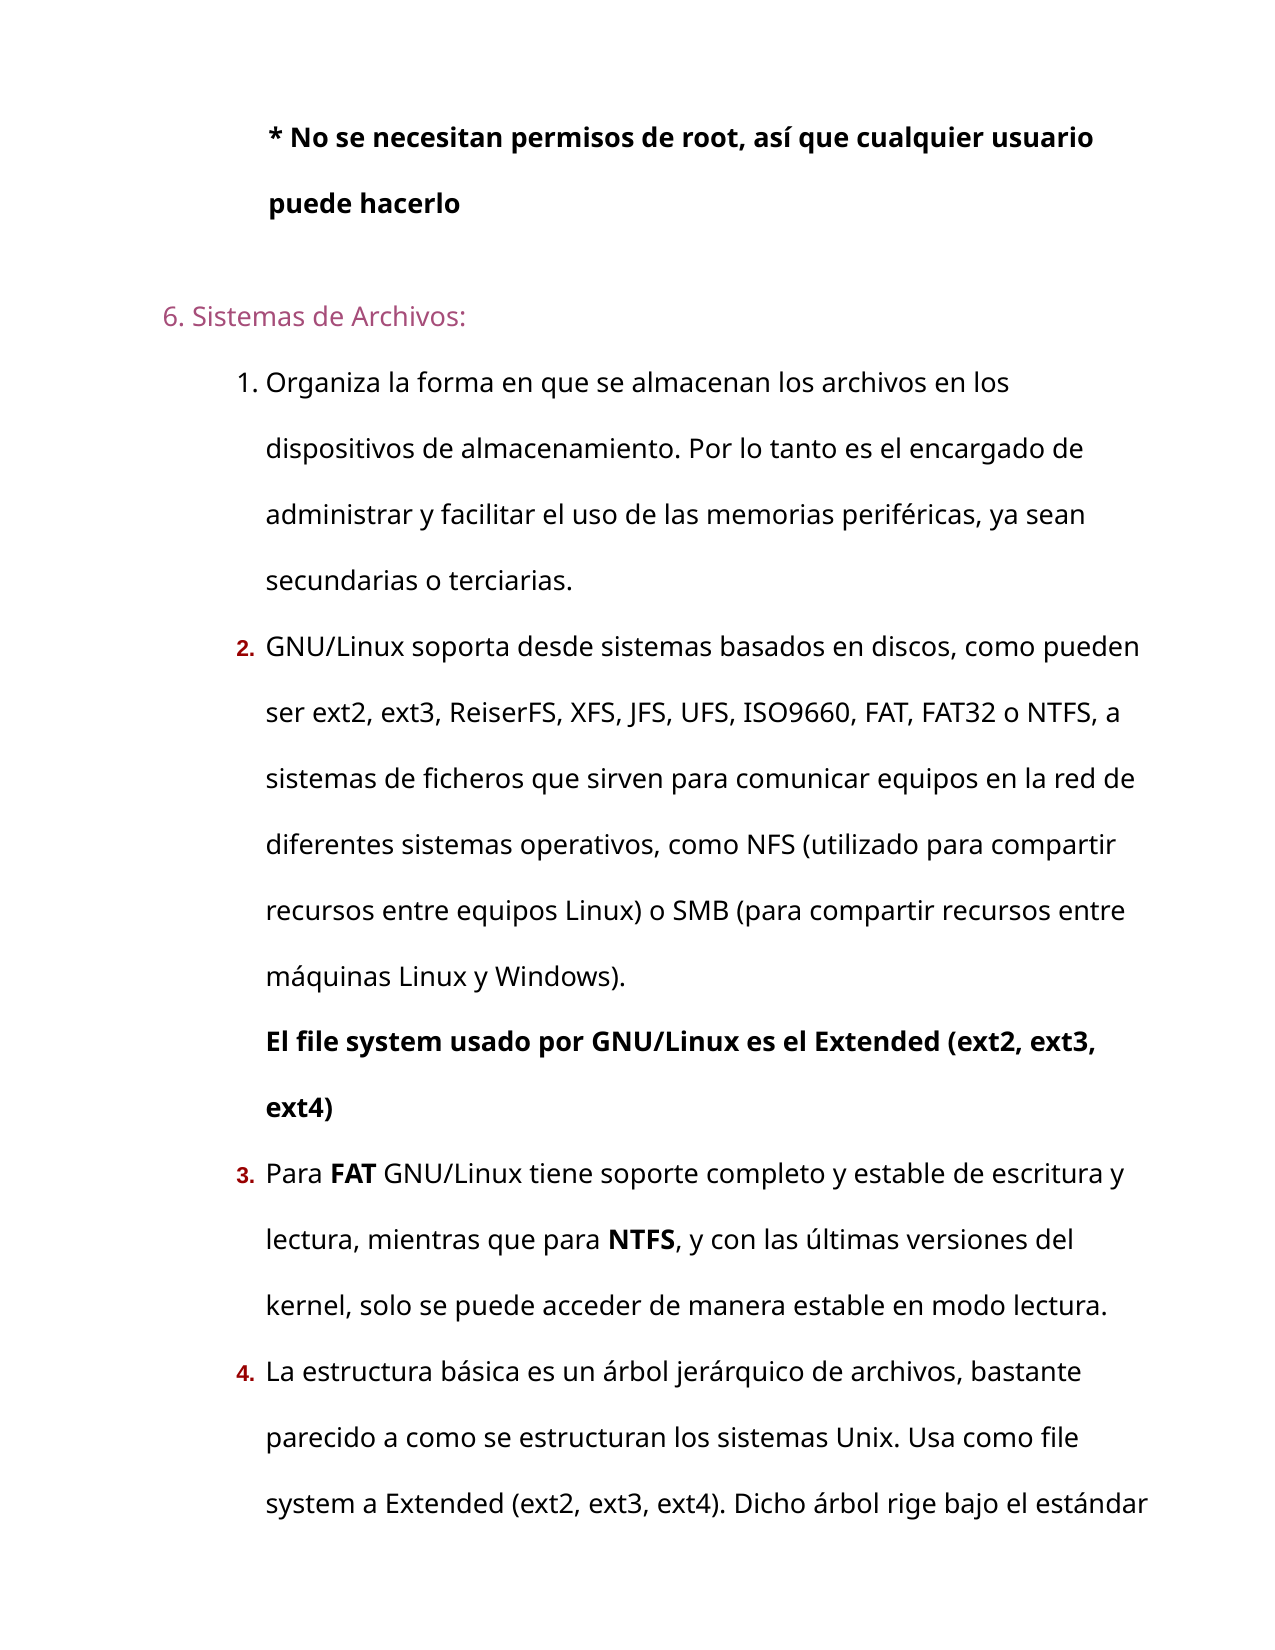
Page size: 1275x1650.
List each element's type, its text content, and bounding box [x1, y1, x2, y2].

list Organiza la forma en que se almacenan los archivos en los dispositivos de almacenamiento. Por lo tanto es el encargado de administrar y facilitar el uso de las memorias periféricas, ya sean secundarias o terciarias. [236, 363, 1157, 598]
list La estructura básica es un árbol jerárquico de archivos, bastante parecido a como se estructuran los sistemas Unix. Usa como file system a Extended (ext2, ext3, ext4). Dicho árbol rige bajo el estándar [236, 1353, 1157, 1521]
list Sistemas de Archivos: [162, 298, 1157, 334]
list GNU/Linux soporta desde sistemas basados en discos, como pueden ser ext2, ext3, ReiserFS, XFS, JFS, UFS, ISO9660, FAT, FAT32 o NTFS, a sistemas de ficheros que sirven para comunicar equipos en la red de diferentes sistemas operativos, como NFS (utilizado para compartir recursos entre equipos Linux) o SMB (para compartir recursos entre máquinas Linux y Windows). El file system usado por GNU/Linux es el Extended (ext2, ext3, ext4) [236, 627, 1157, 1126]
text * No se necesitan permisos de root, así que cualquier usuario puede hacerlo [268, 118, 1157, 221]
list Para FAT GNU/Linux tiene soporte completo y estable de escritura y lectura, mientras que para NTFS, y con las últimas versiones del kernel, solo se puede acceder de manera estable en modo lectura. [236, 1155, 1157, 1323]
